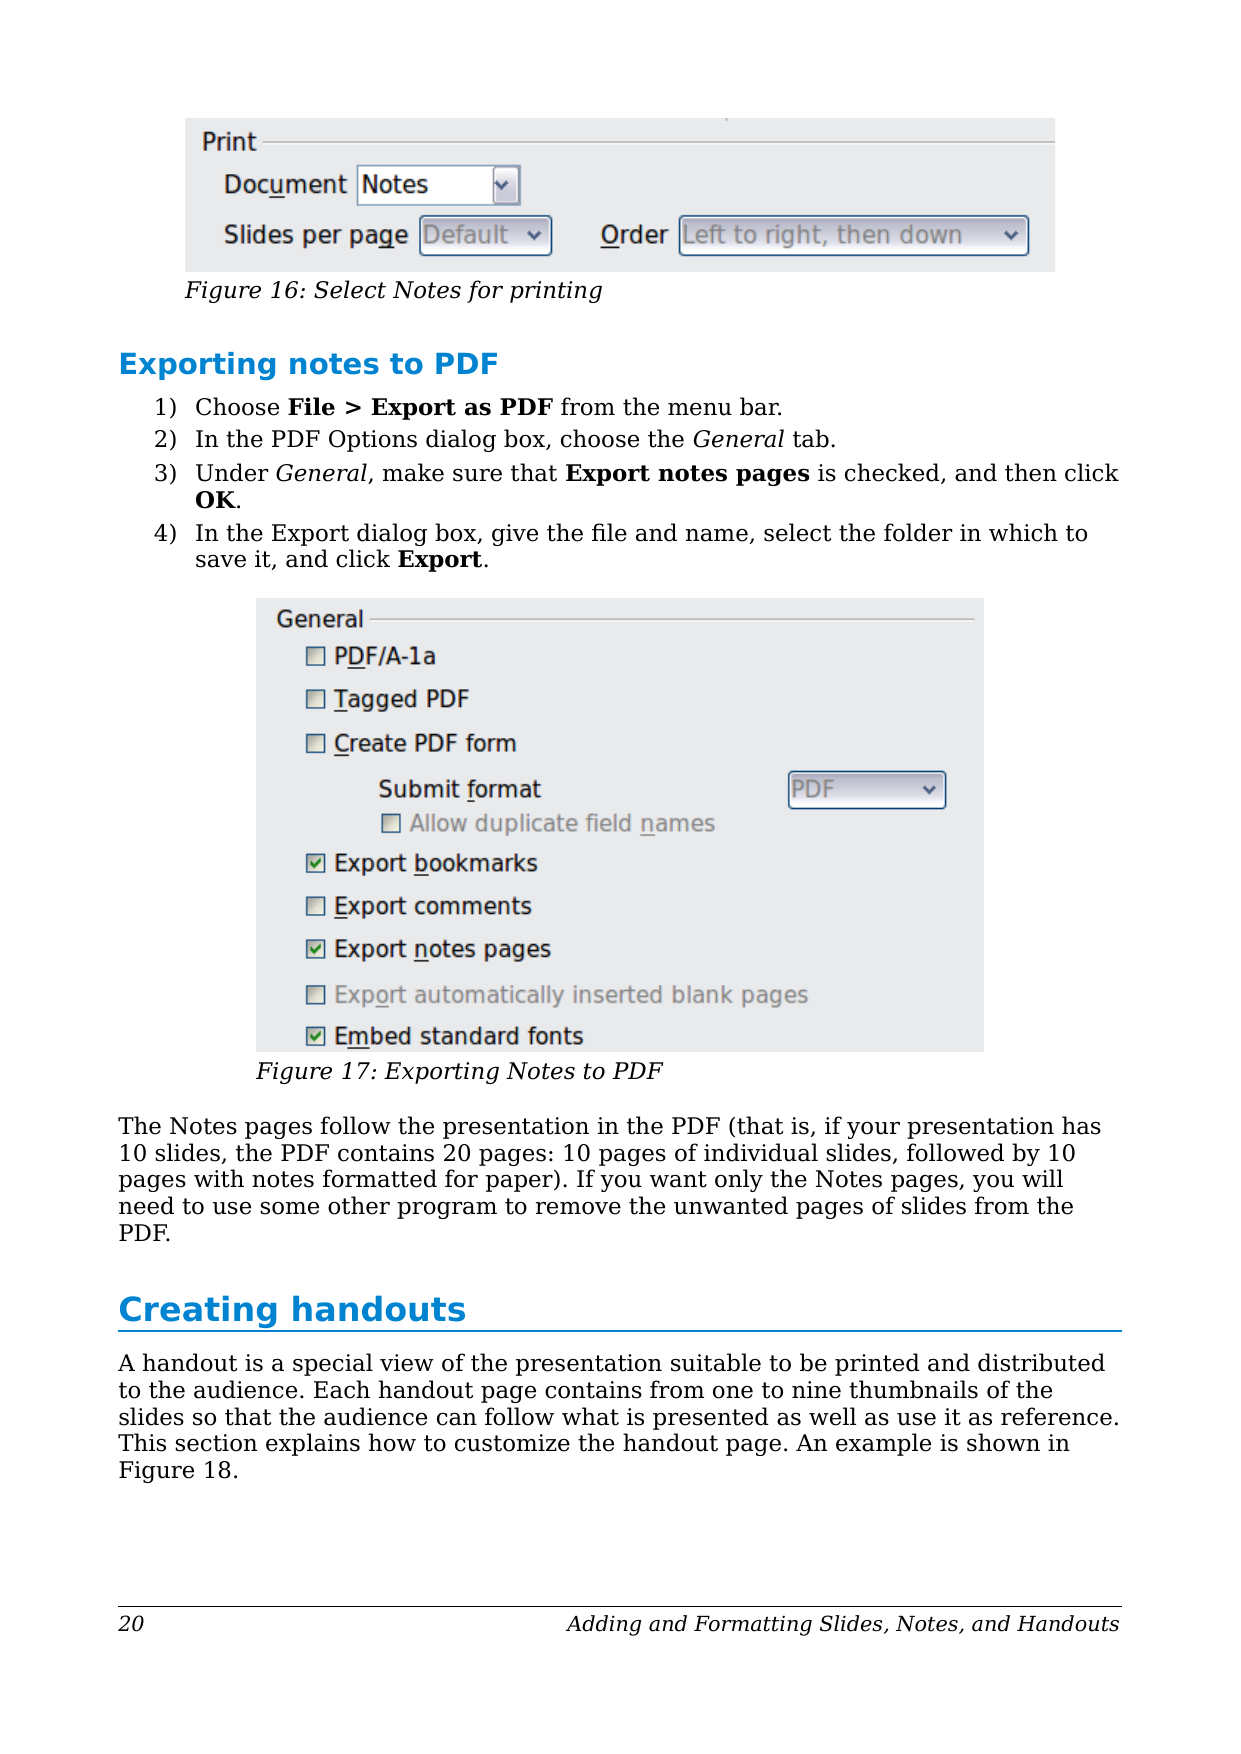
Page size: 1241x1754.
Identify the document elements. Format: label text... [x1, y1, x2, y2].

text A handout is a special view of the presentation suitable to be printed and distributed to the audience. Each handout page contains from one to nine thumbnails of the slides so that the audience can follow what is presented as well as use it as reference. This section explains how to customize the handout page. An example is shown in Figure 18. [118, 1351, 1122, 1484]
list Choose File > Export as PDF from the menu bar. [177, 393, 1122, 420]
picture [185, 118, 1056, 272]
subtitle Exporting notes to PDF [118, 347, 1122, 381]
text Figure 16: Select Notes for printing [185, 278, 1055, 304]
subtitle Creating handouts [118, 1291, 1122, 1330]
list Under General, make sure that Export notes pages is checked, and then click OK. [177, 459, 1122, 513]
picture [256, 598, 985, 1052]
text The Notes pages follow the presentation in the PDF (that is, if your presentation has 10 slides, the PDF contains 20 pages: 10 pages of individual slides, followed by 10 pages with notes formatted for paper). If you want only the Notes pages, you will need to use some other program to remove the unwanted pages of slides from the PDF. [118, 1113, 1122, 1246]
list In the PDF Options dialog box, choose the General tab. [177, 427, 1122, 453]
list In the Export dialog box, give the file and name, select the folder in which to save it, and click Export. [177, 520, 1122, 573]
text Figure 17: Exporting Notes to PDF [256, 1058, 984, 1085]
